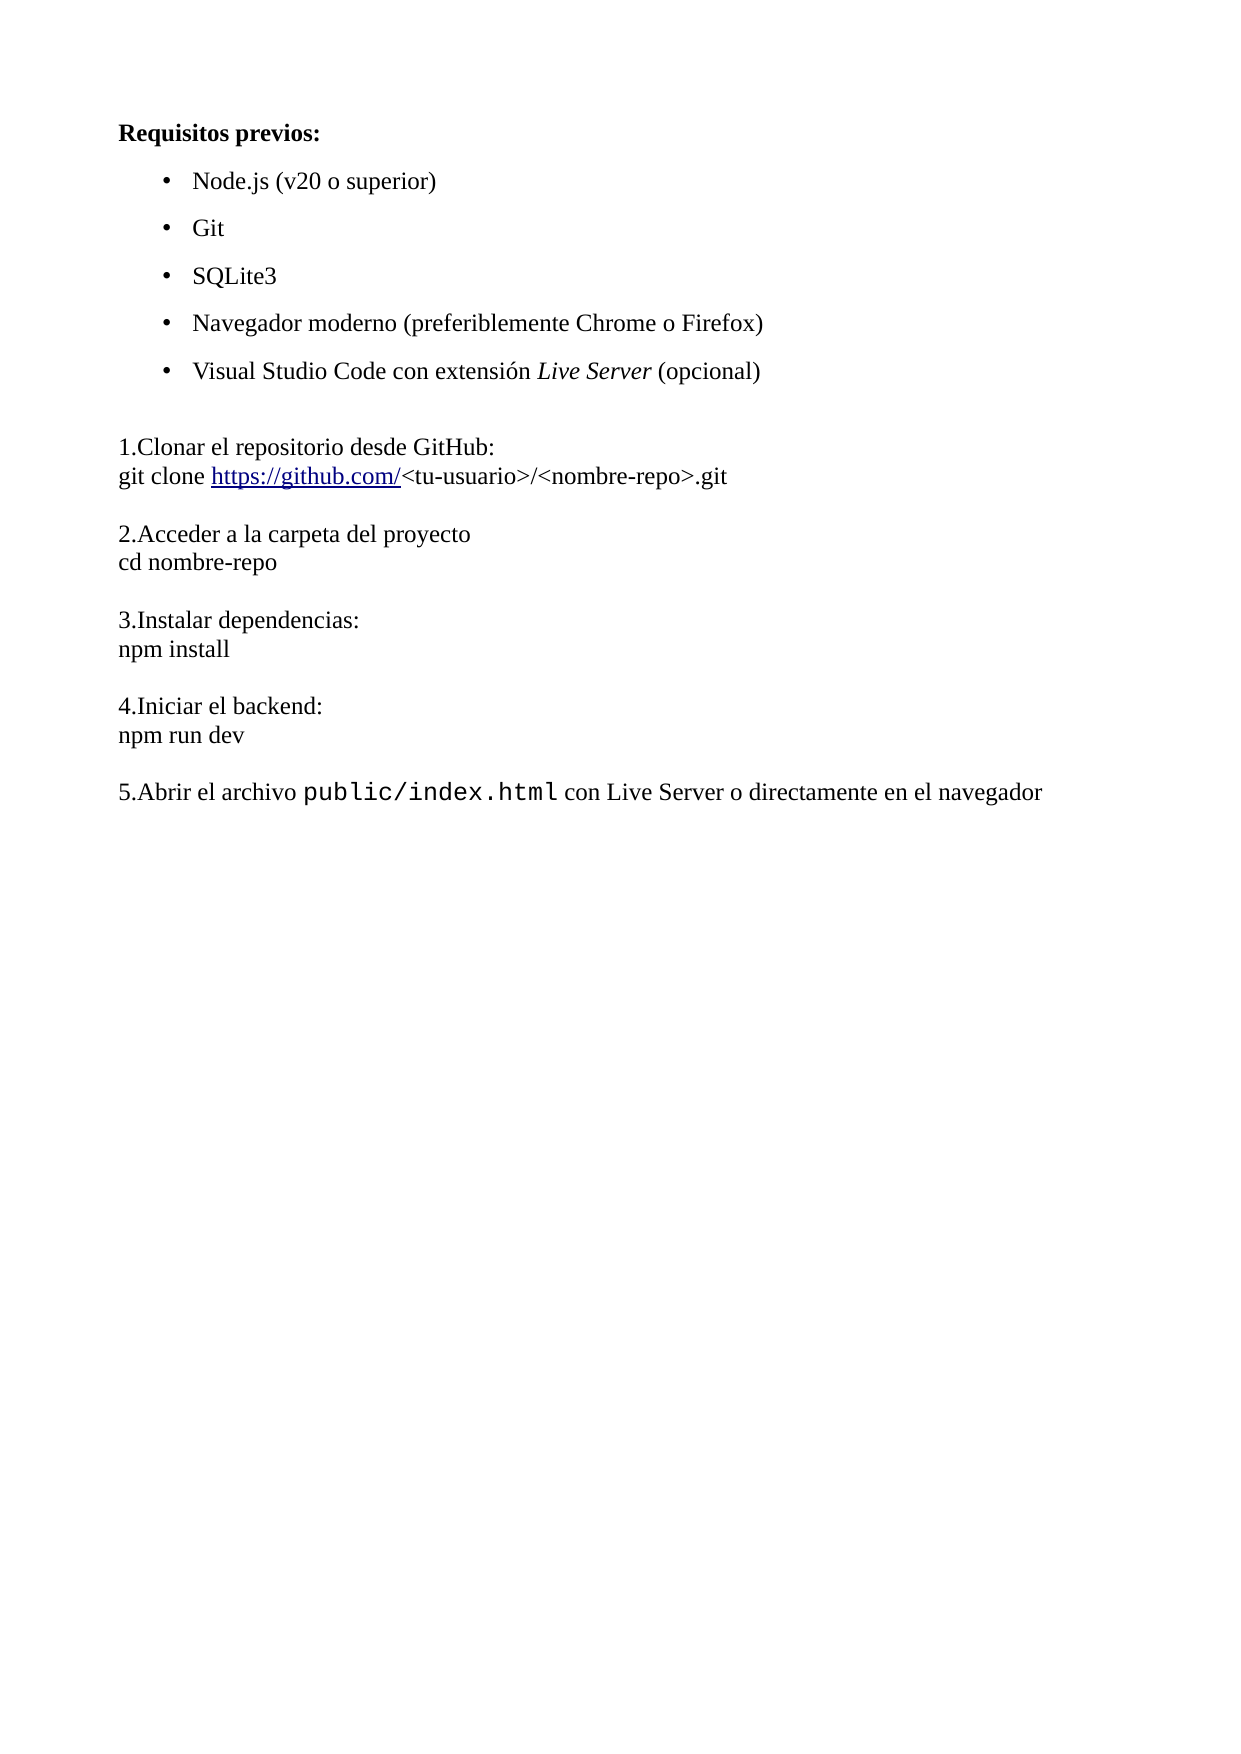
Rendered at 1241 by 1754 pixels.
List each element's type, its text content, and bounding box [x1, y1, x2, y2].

text cd nombre-repo [118, 547, 1122, 576]
text 3.Instalar dependencias: [118, 605, 1122, 634]
list Node.js (v20 o superior) [162, 166, 1122, 194]
text 2.Acceder a la carpeta del proyecto [118, 519, 1122, 547]
list Navegador moderno (preferiblemente Chrome o Firefox) [162, 308, 1122, 337]
text Requisitos previos: [118, 118, 1122, 147]
text npm install [118, 634, 1122, 662]
list Visual Studio Code con extensión Live Server (opcional) [162, 356, 1122, 385]
text git clone https://github.com/<tu-usuario>/<nombre-repo>.git [118, 461, 1122, 490]
text 4.Iniciar el backend: [118, 691, 1122, 720]
text 1.Clonar el repositorio desde GitHub: [118, 432, 1122, 461]
list Git [162, 213, 1122, 242]
text 5.Abrir el archivo public/index.html con Live Server o directamente en el navegador [118, 777, 1122, 808]
list SQLite3 [162, 261, 1122, 290]
text npm run dev [118, 720, 1122, 749]
